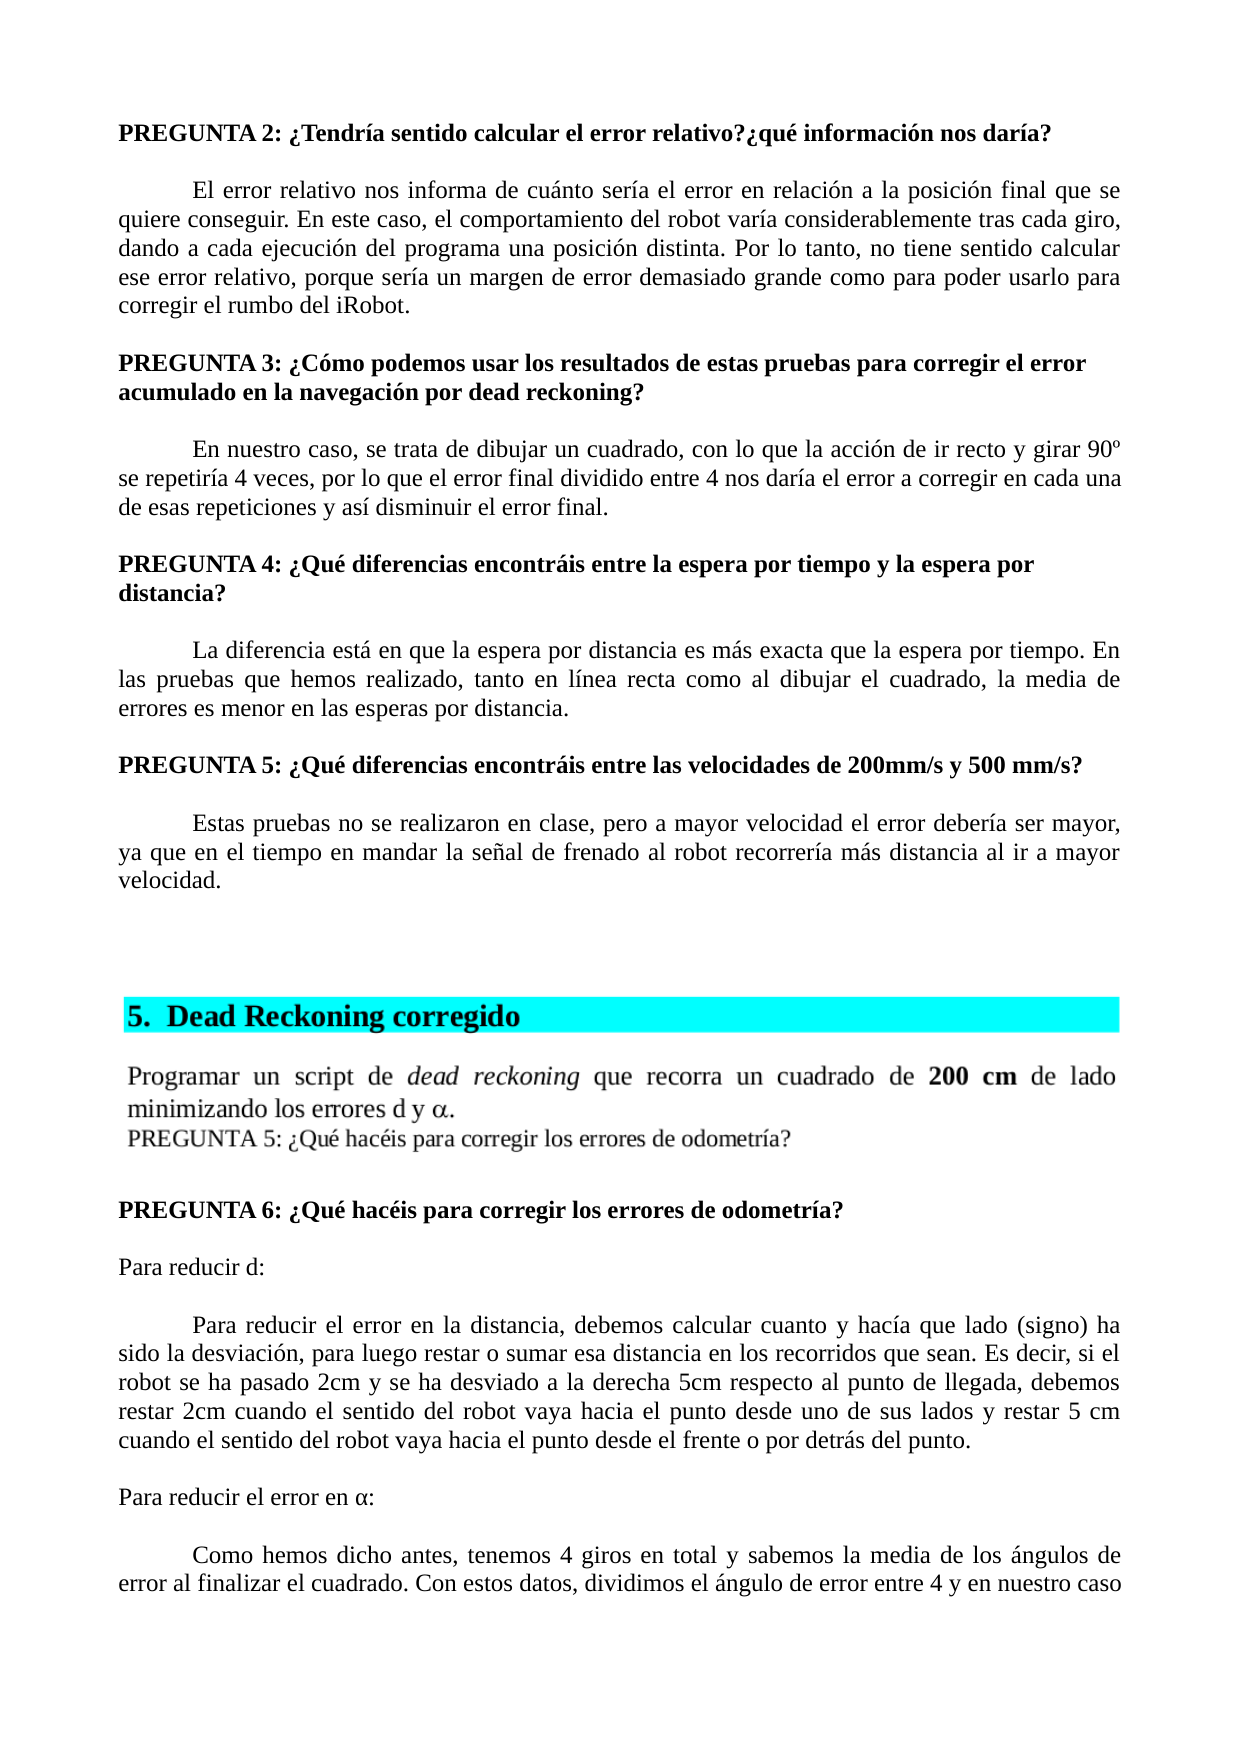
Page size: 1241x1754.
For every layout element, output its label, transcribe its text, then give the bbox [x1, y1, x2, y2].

text Como hemos dicho antes, tenemos 4 giros en total y sabemos la media de los ángulos de error al finalizar el cuadrado. Con estos datos, dividimos el ángulo de error entre 4 y en nuestro caso [118, 1540, 1122, 1597]
text La diferencia está en que la espera por distancia es más exacta que la espera por tiempo. En las pruebas que hemos realizado, tanto en línea recta como al dibujar el cuadrado, la media de errores es menor en las esperas por distancia. [118, 636, 1122, 722]
text Para reducir el error en α: [118, 1482, 1122, 1511]
picture [101, 980, 1139, 1166]
text PREGUNTA 6: ¿Qué hacéis para corregir los errores de odometría? [118, 1195, 1122, 1223]
text El error relativo nos informa de cuánto sería el error en relación a la posición final que se quiere conseguir. En este caso, el comportamiento del robot varía considerablemente tras cada giro, dando a cada ejecución del programa una posición distinta. Por lo tanto, no tiene sentido calcular ese error relativo, porque sería un margen de error demasiado grande como para poder usarlo para corregir el rumbo del iRobot. [118, 176, 1122, 319]
text Para reducir d: [118, 1252, 1122, 1281]
text Para reducir el error en la distancia, debemos calcular cuanto y hacía que lado (signo) ha sido la desviación, para luego restar o sumar esa distancia en los recorridos que sean. Es decir, si el robot se ha pasado 2cm y se ha desviado a la derecha 5cm respecto al punto de llegada, debemos restar 2cm cuando el sentido del robot vaya hacia el punto desde uno de sus lados y restar 5 cm cuando el sentido del robot vaya hacia el punto desde el frente o por detrás del punto. [118, 1310, 1122, 1453]
text Estas pruebas no se realizaron en clase, pero a mayor velocidad el error debería ser mayor, ya que en el tiempo en mandar la señal de frenado al robot recorrería más distancia al ir a mayor velocidad. [118, 808, 1122, 894]
text PREGUNTA 4: ¿Qué diferencias encontráis entre la espera por tiempo y la espera por distancia? [118, 549, 1122, 607]
text PREGUNTA 3: ¿Cómo podemos usar los resultados de estas pruebas para corregir el error acumulado en la navegación por dead reckoning? [118, 348, 1122, 406]
text PREGUNTA 2: ¿Tendría sentido calcular el error relativo?¿qué información nos daría? [118, 118, 1122, 147]
text PREGUNTA 5: ¿Qué diferencias encontráis entre las velocidades de 200mm/s y 500 mm/s? [118, 751, 1122, 779]
text En nuestro caso, se trata de dibujar un cuadrado, con lo que la acción de ir recto y girar 90º se repetiría 4 veces, por lo que el error final dividido entre 4 nos daría el error a corregir en cada una de esas repeticiones y así disminuir el error final. [118, 434, 1122, 521]
